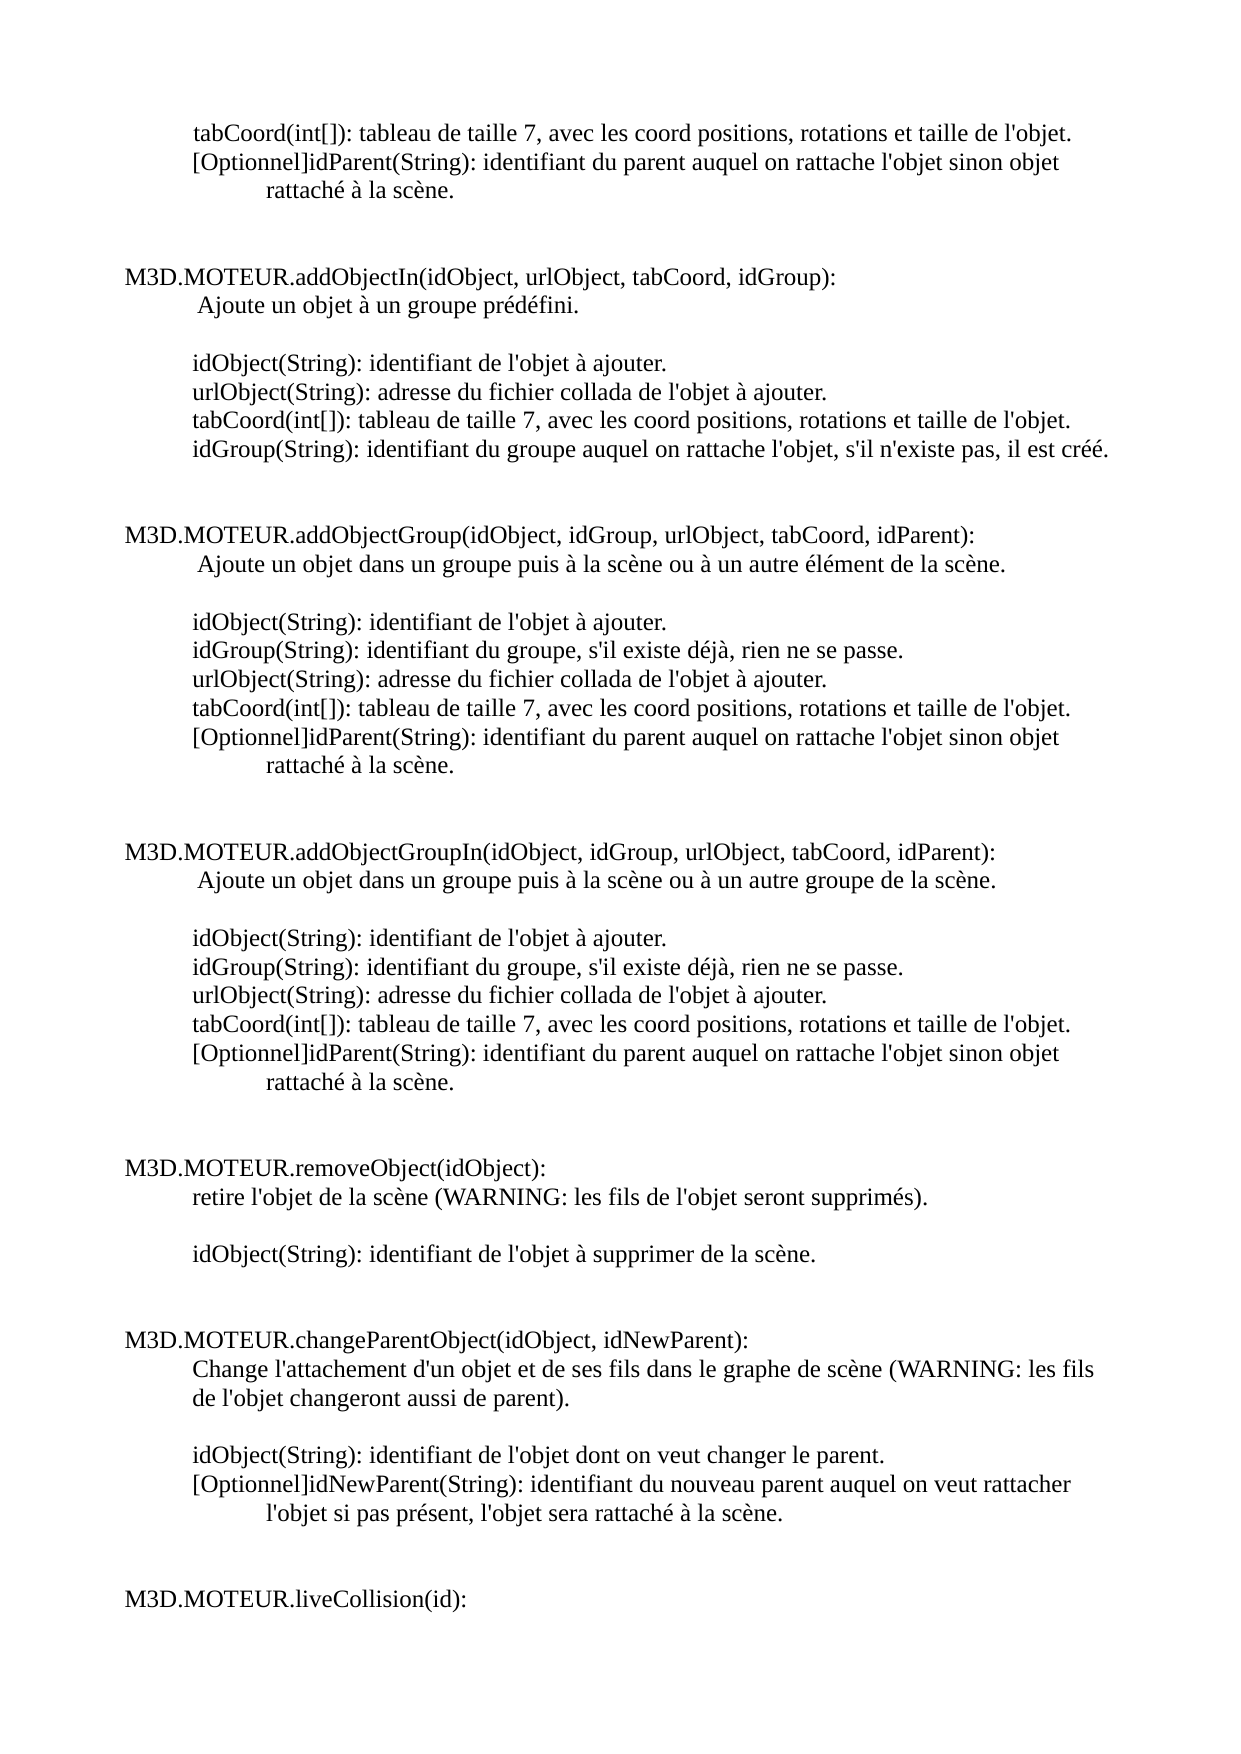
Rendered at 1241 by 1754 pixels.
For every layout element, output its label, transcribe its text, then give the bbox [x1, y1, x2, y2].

text idObject(String): identifiant de l'objet à ajouter. [118, 923, 1122, 952]
text retire l'objet de la scène (WARNING: les fils de l'objet seront supprimés). [118, 1182, 1122, 1211]
text M3D.MOTEUR.liveCollision(id): [118, 1584, 1122, 1613]
text tabCoord(int[]): tableau de taille 7, avec les coord positions, rotations et taille de l'objet. [118, 1009, 1122, 1038]
text M3D.MOTEUR.removeObject(idObject): [118, 1153, 1122, 1182]
text idObject(String): identifiant de l'objet à ajouter. [118, 607, 1122, 636]
text idObject(String): identifiant de l'objet à ajouter. [118, 348, 1122, 377]
text urlObject(String): adresse du fichier collada de l'objet à ajouter. [118, 981, 1122, 1009]
text tabCoord(int[]): tableau de taille 7, avec les coord positions, rotations et taille de l'objet. [118, 118, 1122, 147]
text idGroup(String): identifiant du groupe auquel on rattache l'objet, s'il n'existe pas, il est créé. [118, 434, 1122, 463]
text M3D.MOTEUR.addObjectIn(idObject, urlObject, tabCoord, idGroup): [118, 262, 1122, 291]
text urlObject(String): adresse du fichier collada de l'objet à ajouter. [118, 664, 1122, 693]
text Ajoute un objet dans un groupe puis à la scène ou à un autre groupe de la scène. [118, 866, 1122, 894]
text tabCoord(int[]): tableau de taille 7, avec les coord positions, rotations et taille de l'objet. [118, 406, 1122, 434]
text idGroup(String): identifiant du groupe, s'il existe déjà, rien ne se passe. [118, 952, 1122, 981]
text [Optionnel]idParent(String): identifiant du parent auquel on rattache l'objet sinon objet rattaché à la scène. [118, 1038, 1122, 1096]
text tabCoord(int[]): tableau de taille 7, avec les coord positions, rotations et taille de l'objet. [118, 693, 1122, 722]
text idObject(String): identifiant de l'objet dont on veut changer le parent. [118, 1441, 1122, 1469]
text [Optionnel]idParent(String): identifiant du parent auquel on rattache l'objet sinon objet rattaché à la scène. [118, 147, 1122, 204]
text M3D.MOTEUR.changeParentObject(idObject, idNewParent): [118, 1326, 1122, 1354]
text [Optionnel]idNewParent(String): identifiant du nouveau parent auquel on veut rattacher l'objet si pas présent, l'objet sera rattaché à la scène. [118, 1469, 1122, 1527]
text Ajoute un objet à un groupe prédéfini. [118, 291, 1122, 319]
text M3D.MOTEUR.addObjectGroup(idObject, idGroup, urlObject, tabCoord, idParent): [118, 521, 1122, 549]
text Ajoute un objet dans un groupe puis à la scène ou à un autre élément de la scène. [118, 549, 1122, 578]
text M3D.MOTEUR.addObjectGroupIn(idObject, idGroup, urlObject, tabCoord, idParent): [118, 837, 1122, 866]
text Change l'attachement d'un objet et de ses fils dans le graphe de scène (WARNING: les fils de l'objet changeront aussi de parent). [118, 1354, 1122, 1412]
text [Optionnel]idParent(String): identifiant du parent auquel on rattache l'objet sinon objet rattaché à la scène. [118, 722, 1122, 779]
text urlObject(String): adresse du fichier collada de l'objet à ajouter. [118, 377, 1122, 406]
text idGroup(String): identifiant du groupe, s'il existe déjà, rien ne se passe. [118, 636, 1122, 664]
text idObject(String): identifiant de l'objet à supprimer de la scène. [118, 1239, 1122, 1268]
